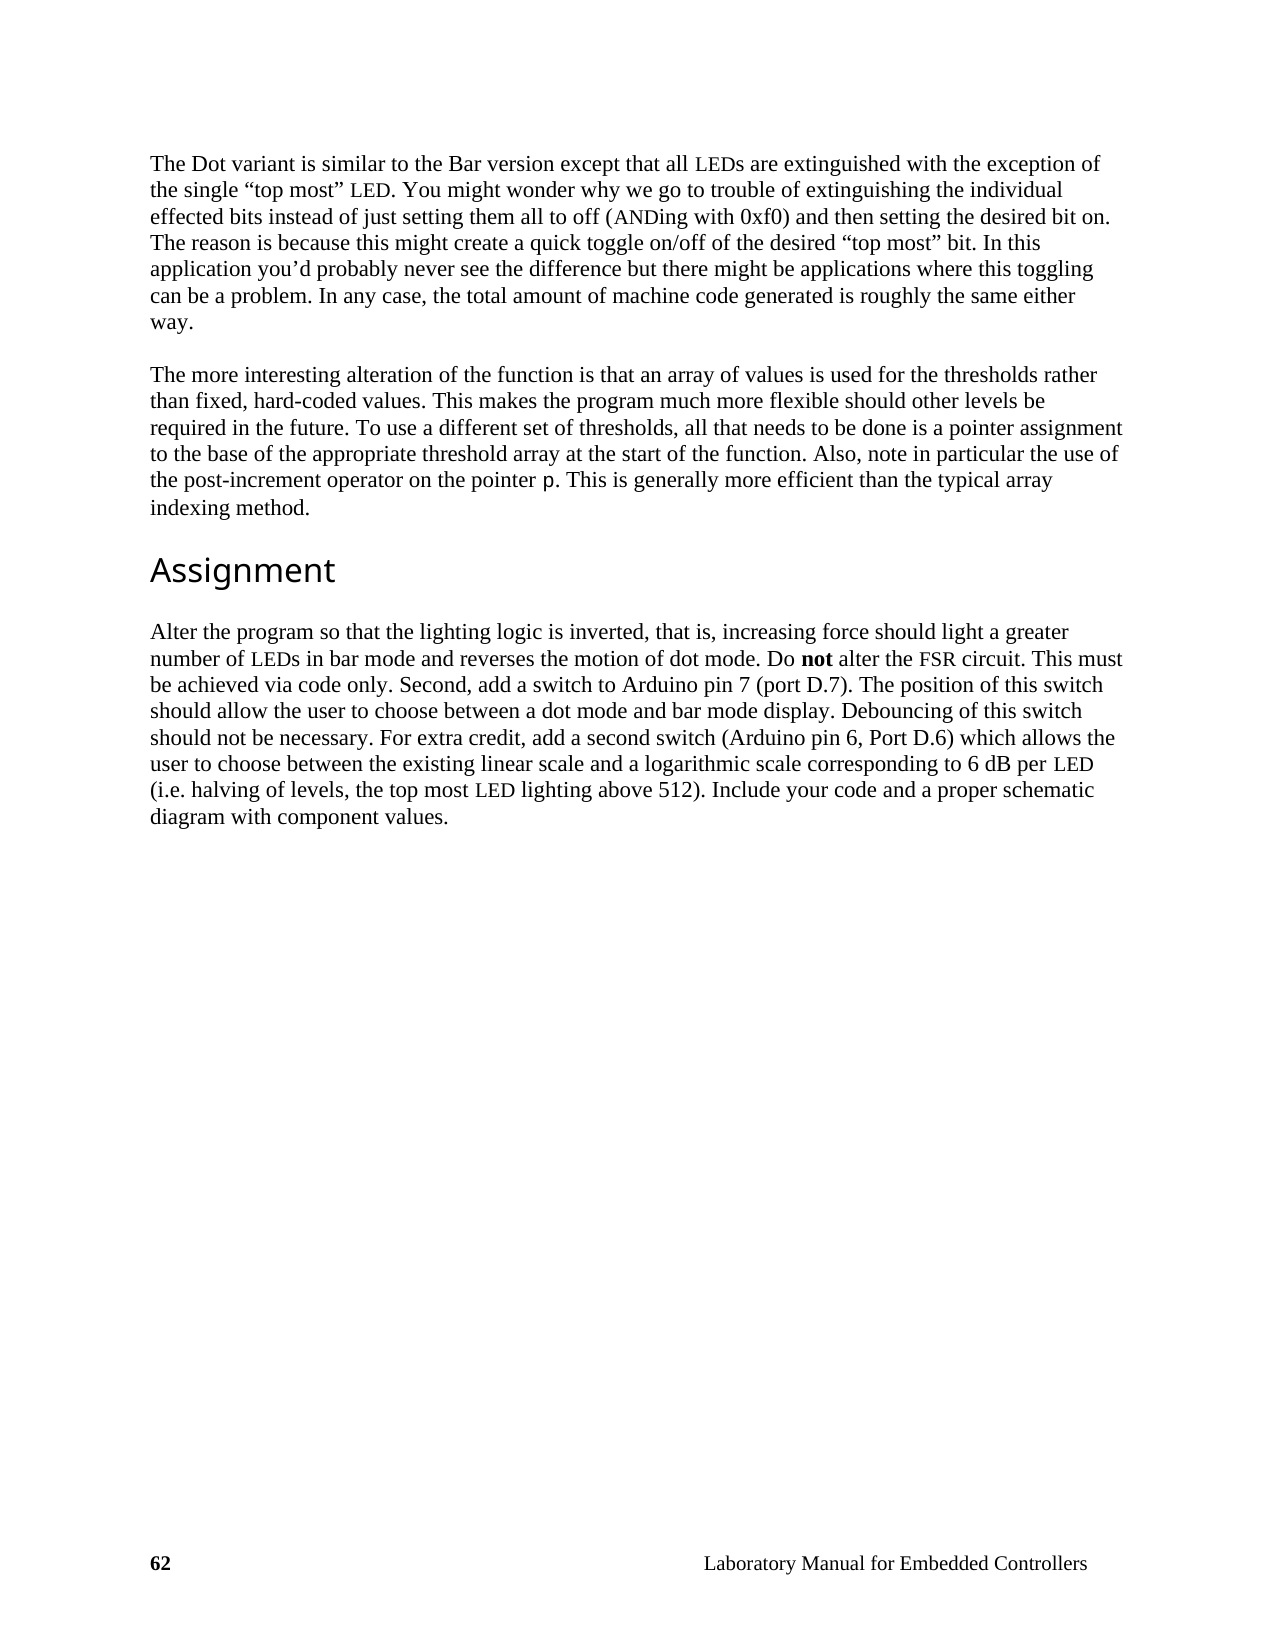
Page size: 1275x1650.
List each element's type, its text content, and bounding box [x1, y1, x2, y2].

text The Dot variant is similar to the Bar version except that all LEDs are extinguished with the exception of the single “top most” LED. You might wonder why we go to trouble of extinguishing the individual effected bits instead of just setting them all to off (ANDing with 0xf0) and then setting the desired bit on. The reason is because this might create a quick toggle on/off of the desired “top most” bit. In this application you’d probably never see the difference but there might be applications where this toggling can be a problem. In any case, the total amount of machine code generated is roughly the same either way. [150, 150, 1125, 334]
text Alter the program so that the lighting logic is inverted, that is, increasing force should light a greater number of LEDs in bar mode and reverses the motion of dot mode. Do not alter the FSR circuit. This must be achieved via code only. Second, add a switch to Arduino pin 7 (port D.7). The position of this switch should allow the user to choose between a dot mode and bar mode display. Debouncing of this switch should not be necessary. For extra credit, add a second switch (Arduino pin 6, Port D.6) which allows the user to choose between the existing linear scale and a logarithmic scale corresponding to 6 dB per LED (i.e. halving of levels, the top most LED lighting above 512). Include your code and a proper schematic diagram with component values. [150, 618, 1125, 829]
text The more interesting alteration of the function is that an array of values is used for the thresholds rather than fixed, hard-coded values. This makes the program much more flexible should other levels be required in the future. To use a different set of thresholds, all that needs to be done is a pointer assignment to the base of the appropriate threshold array at the start of the function. Also, note in particular the use of the post-increment operator on the pointer p. This is generally more efficient than the typical array indexing method. [150, 361, 1125, 520]
text Assignment [150, 547, 1125, 592]
